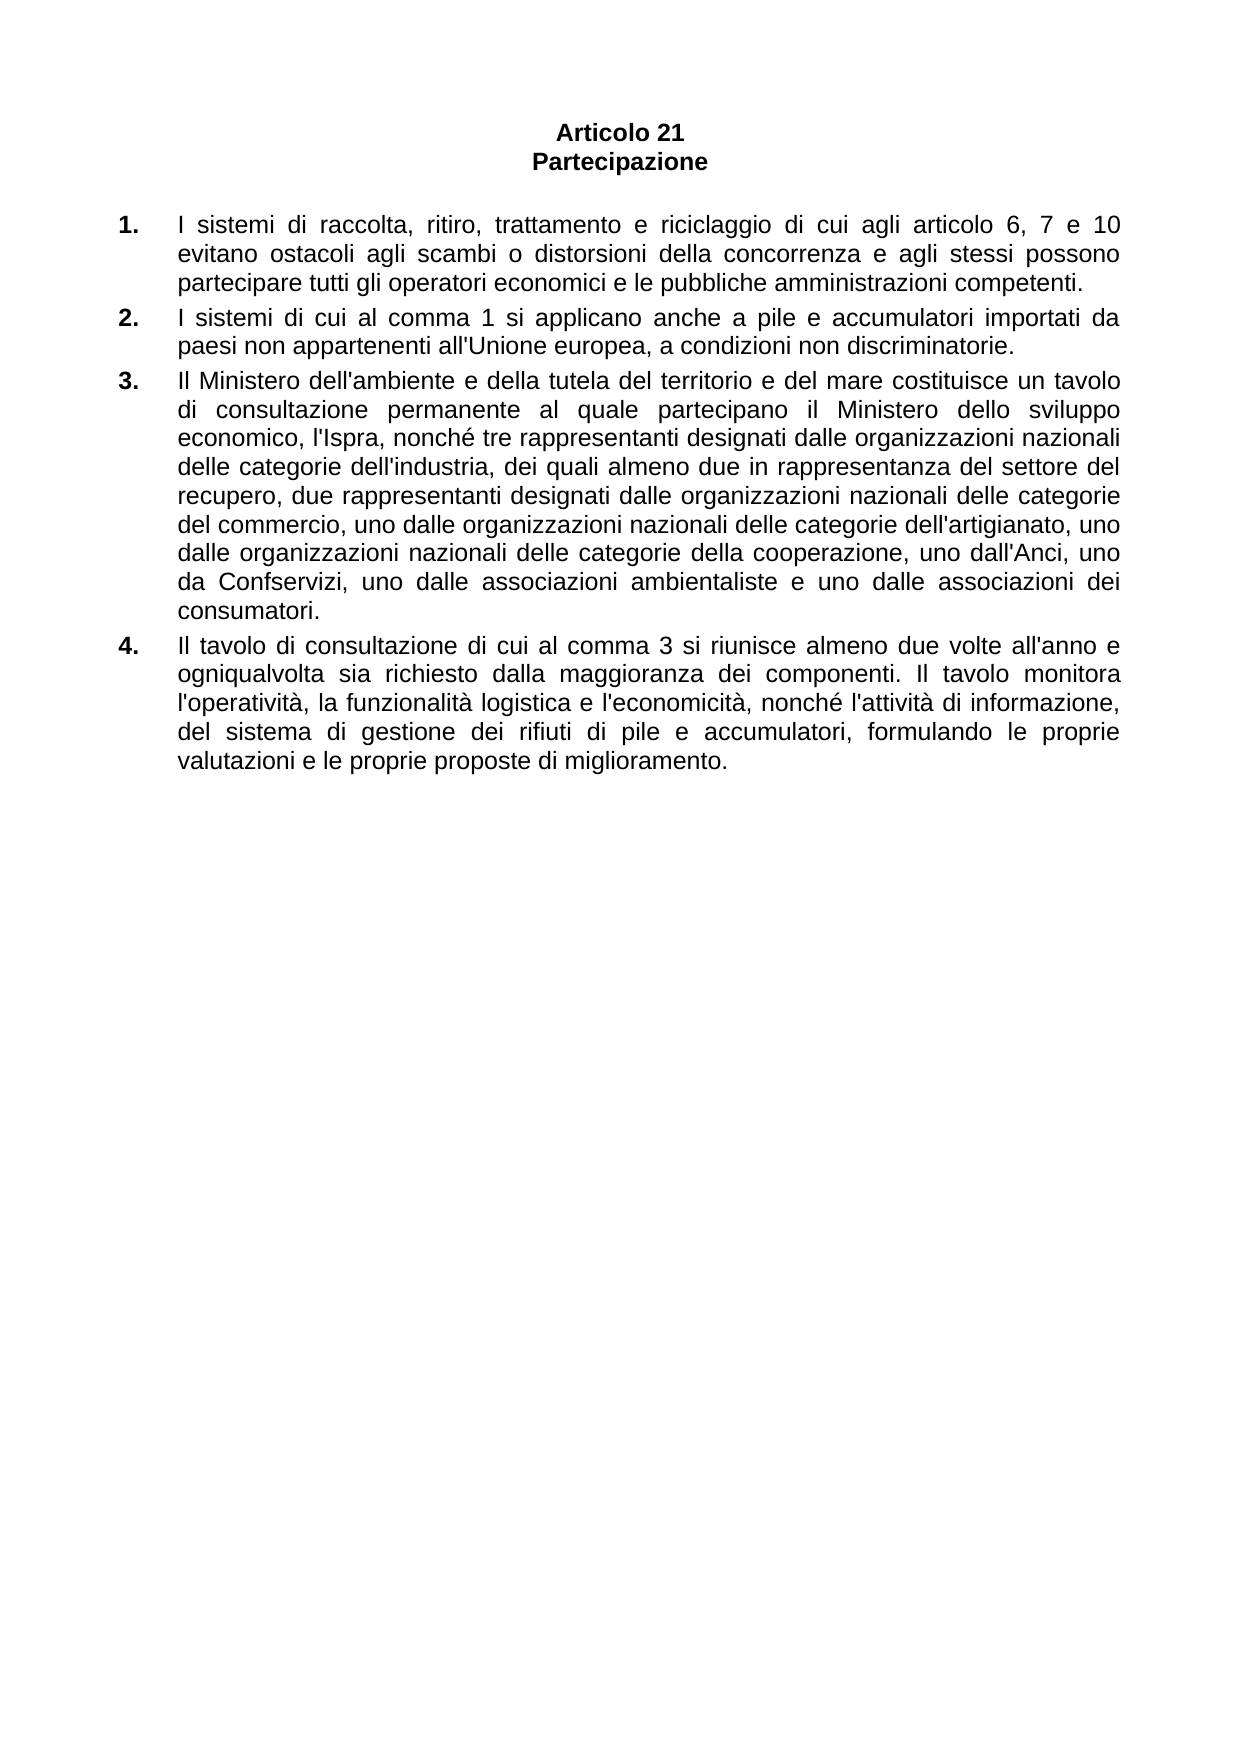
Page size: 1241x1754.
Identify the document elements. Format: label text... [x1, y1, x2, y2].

text 2. I sistemi di cui al comma 1 si applicano anche a pile e accumulatori importati da paesi non appartenenti all'Unione europea, a condizioni non discriminatorie. [118, 302, 1122, 360]
text 3. Il Ministero dell'ambiente e della tutela del territorio e del mare costituisce un tavolo di consultazione permanente al quale partecipano il Ministero dello sviluppo economico, l'Ispra, nonché tre rappresentanti designati dalle organizzazioni nazionali delle categorie dell'industria, dei quali almeno due in rappresentanza del settore del recupero, due rappresentanti designati dalle organizzazioni nazionali delle categorie del commercio, uno dalle organizzazioni nazionali delle categorie dell'artigianato, uno dalle organizzazioni nazionali delle categorie della cooperazione, uno dall'Anci, uno da Confservizi, uno dalle associazioni ambientaliste e uno dalle associazioni dei consumatori. [118, 366, 1122, 625]
subtitle Articolo 21 Partecipazione [118, 118, 1122, 176]
text 4. Il tavolo di consultazione di cui al comma 3 si riunisce almeno due volte all'anno e ogniqualvolta sia richiesto dalla maggioranza dei componenti. Il tavolo monitora l'operatività, la funzionalità logistica e l'economicità, nonché l'attività di informazione, del sistema di gestione dei rifiuti di pile e accumulatori, formulando le proprie valutazioni e le proprie proposte di miglioramento. [118, 631, 1122, 774]
text 1. I sistemi di raccolta, ritiro, trattamento e riciclaggio di cui agli articolo 6, 7 e 10 evitano ostacoli agli scambi o distorsioni della concorrenza e agli stessi possono partecipare tutti gli operatori economici e le pubbliche amministrazioni competenti. [118, 210, 1122, 297]
